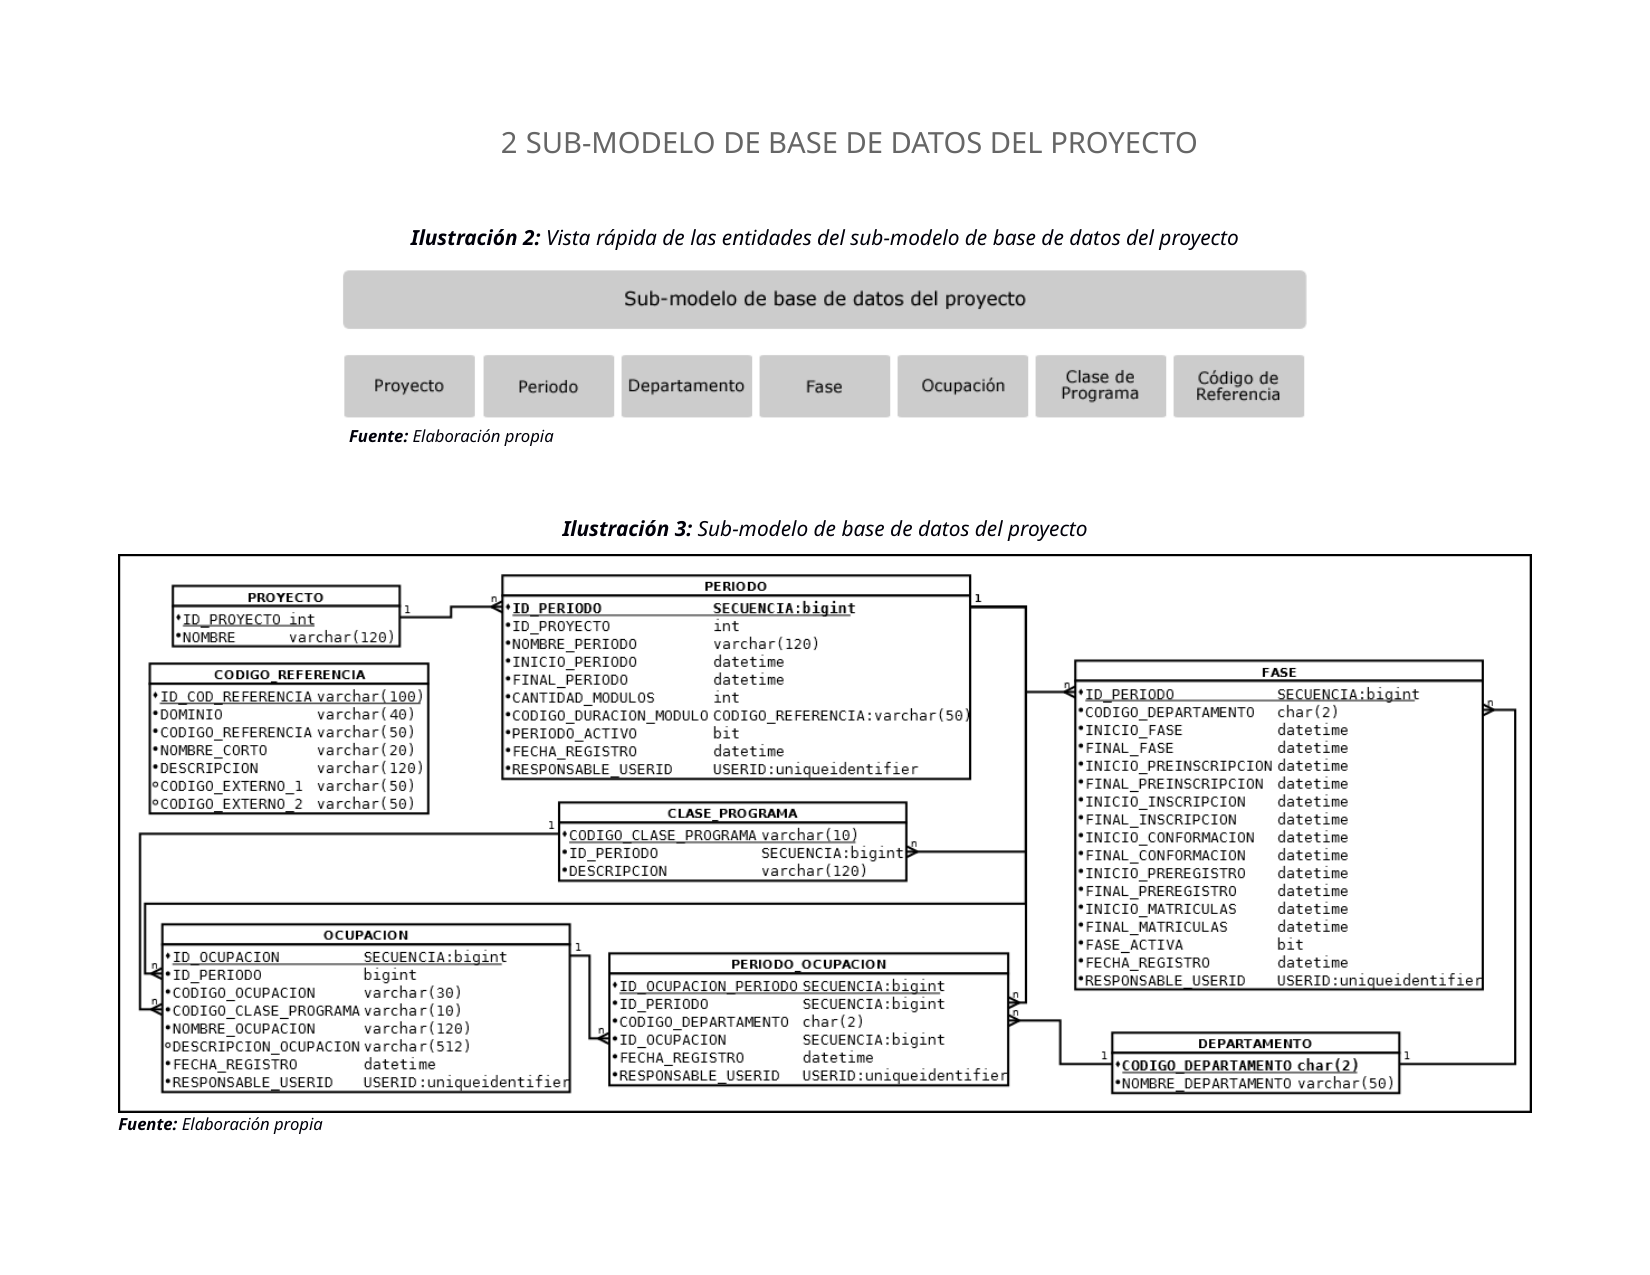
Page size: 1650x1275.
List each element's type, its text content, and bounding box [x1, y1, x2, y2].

subtitle Sub-modelo de base de datos del proyecto [148, 122, 1532, 162]
text Fuente: Elaboración propia [349, 425, 1301, 448]
picture [118, 554, 1532, 1113]
picture [337, 263, 1313, 425]
text Fuente: Elaboración propia [118, 1113, 1532, 1136]
text Ilustración 2: Vista rápida de las entidades del sub-modelo de base de datos del proyecto [118, 223, 1532, 263]
text Ilustración 3: Sub-modelo de base de datos del proyecto [118, 514, 1532, 554]
text [349, 448, 1301, 460]
